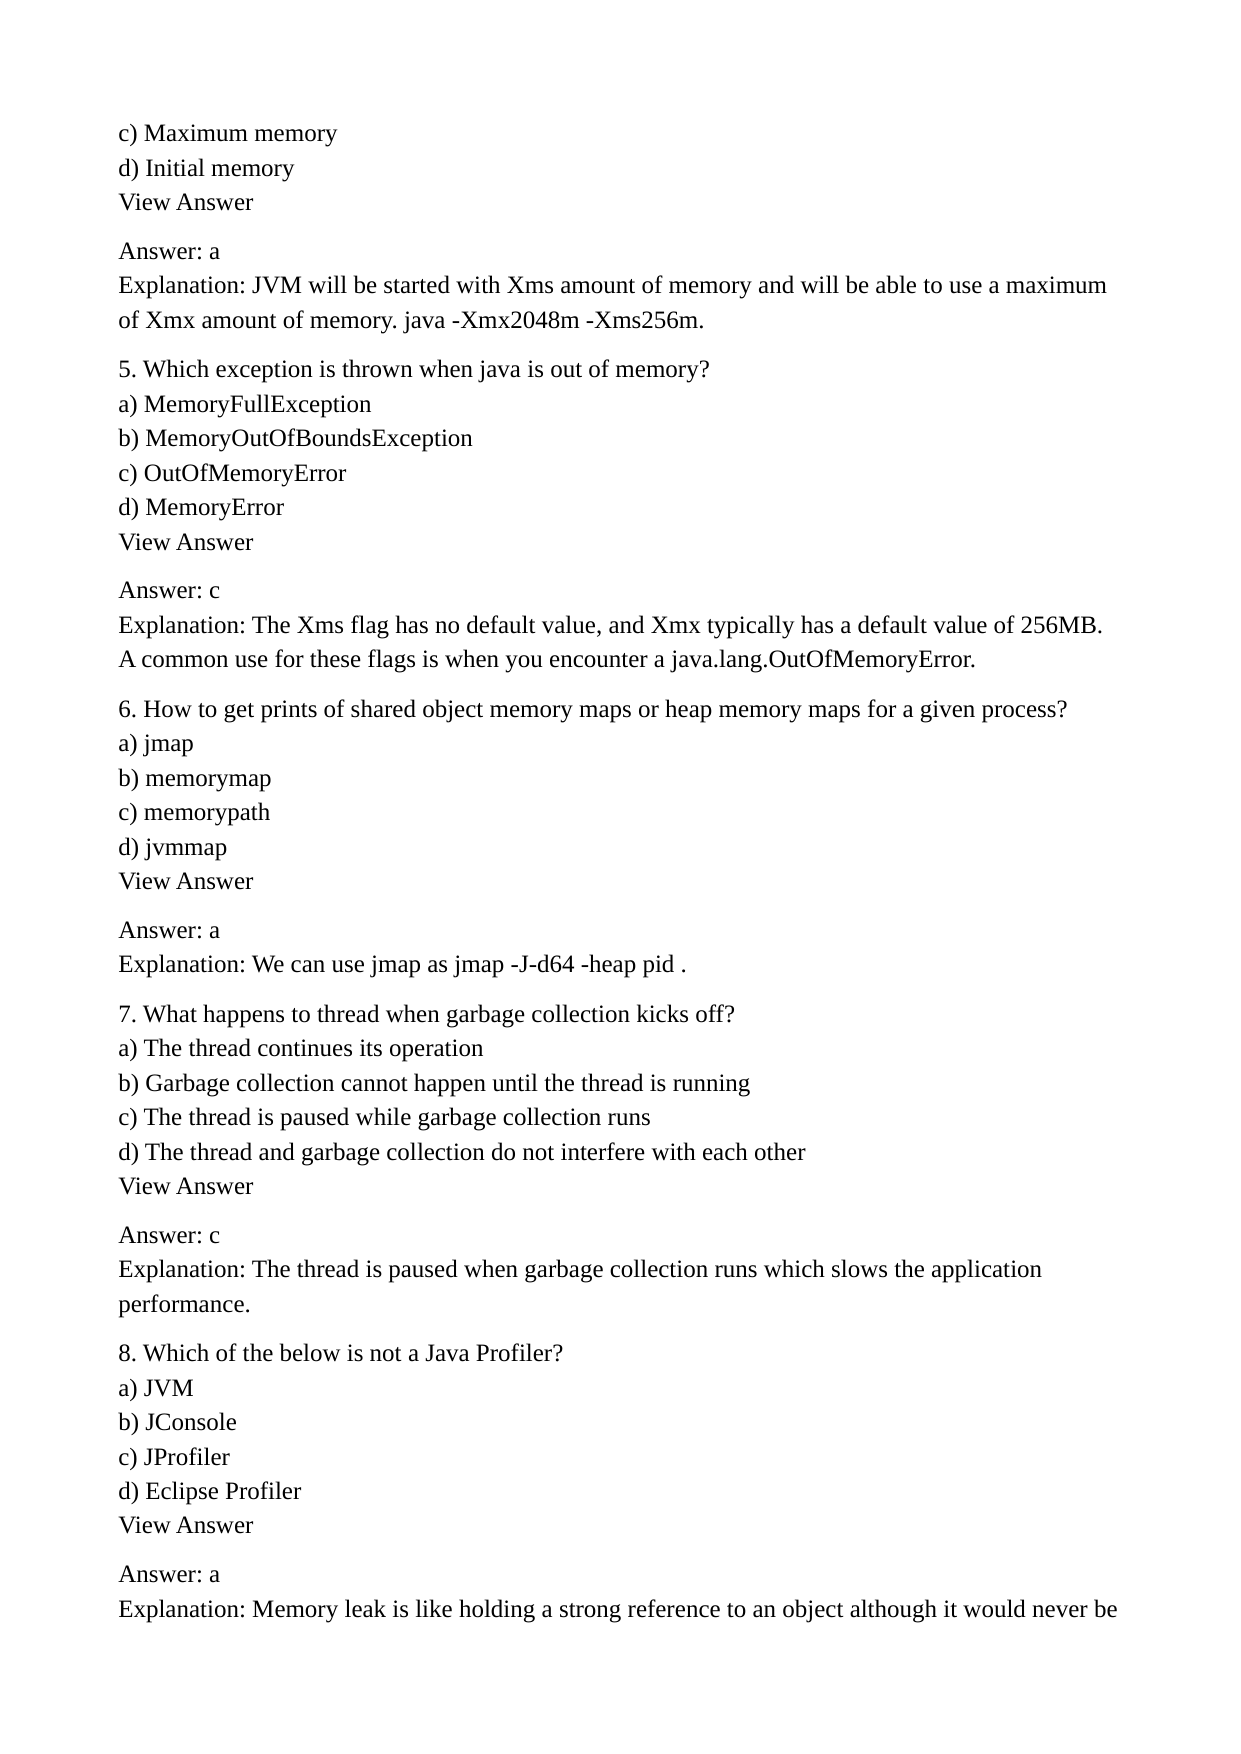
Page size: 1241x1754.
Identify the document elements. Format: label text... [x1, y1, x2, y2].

text Answer: c Explanation: The thread is paused when garbage collection runs which slows the application performance. [118, 1220, 1122, 1318]
text Answer: c Explanation: The Xms flag has no default value, and Xmx typically has a default value of 256MB. A common use for these flags is when you encounter a java.lang.OutOfMemoryError. [118, 576, 1122, 673]
text Answer: a Explanation: JVM will be started with Xms amount of memory and will be able to use a maximum of Xmx amount of memory. java -Xmx2048m -Xms256m. [118, 236, 1122, 334]
text 5. Which exception is thrown when java is out of memory? a) MemoryFullException b) MemoryOutOfBoundsException c) OutOfMemoryError d) MemoryError View Answer [118, 354, 1122, 555]
text 7. What happens to thread when garbage collection kicks off? a) The thread continues its operation b) Garbage collection cannot happen until the thread is running c) The thread is paused while garbage collection runs d) The thread and garbage collection do not interfere with each other View Answer [118, 999, 1122, 1200]
text c) Maximum memory d) Initial memory View Answer [118, 118, 1122, 216]
text Answer: a Explanation: We can use jmap as jmap -J-d64 -heap pid . [118, 915, 1122, 978]
text 6. How to get prints of shared object memory maps or heap memory maps for a given process? a) jmap b) memorymap c) memorypath d) jvmmap View Answer [118, 694, 1122, 895]
text 8. Which of the below is not a Java Profiler? a) JVM b) JConsole c) JProfiler d) Eclipse Profiler View Answer [118, 1338, 1122, 1539]
text Answer: a Explanation: Memory leak is like holding a strong reference to an object although it would never be [118, 1559, 1122, 1623]
